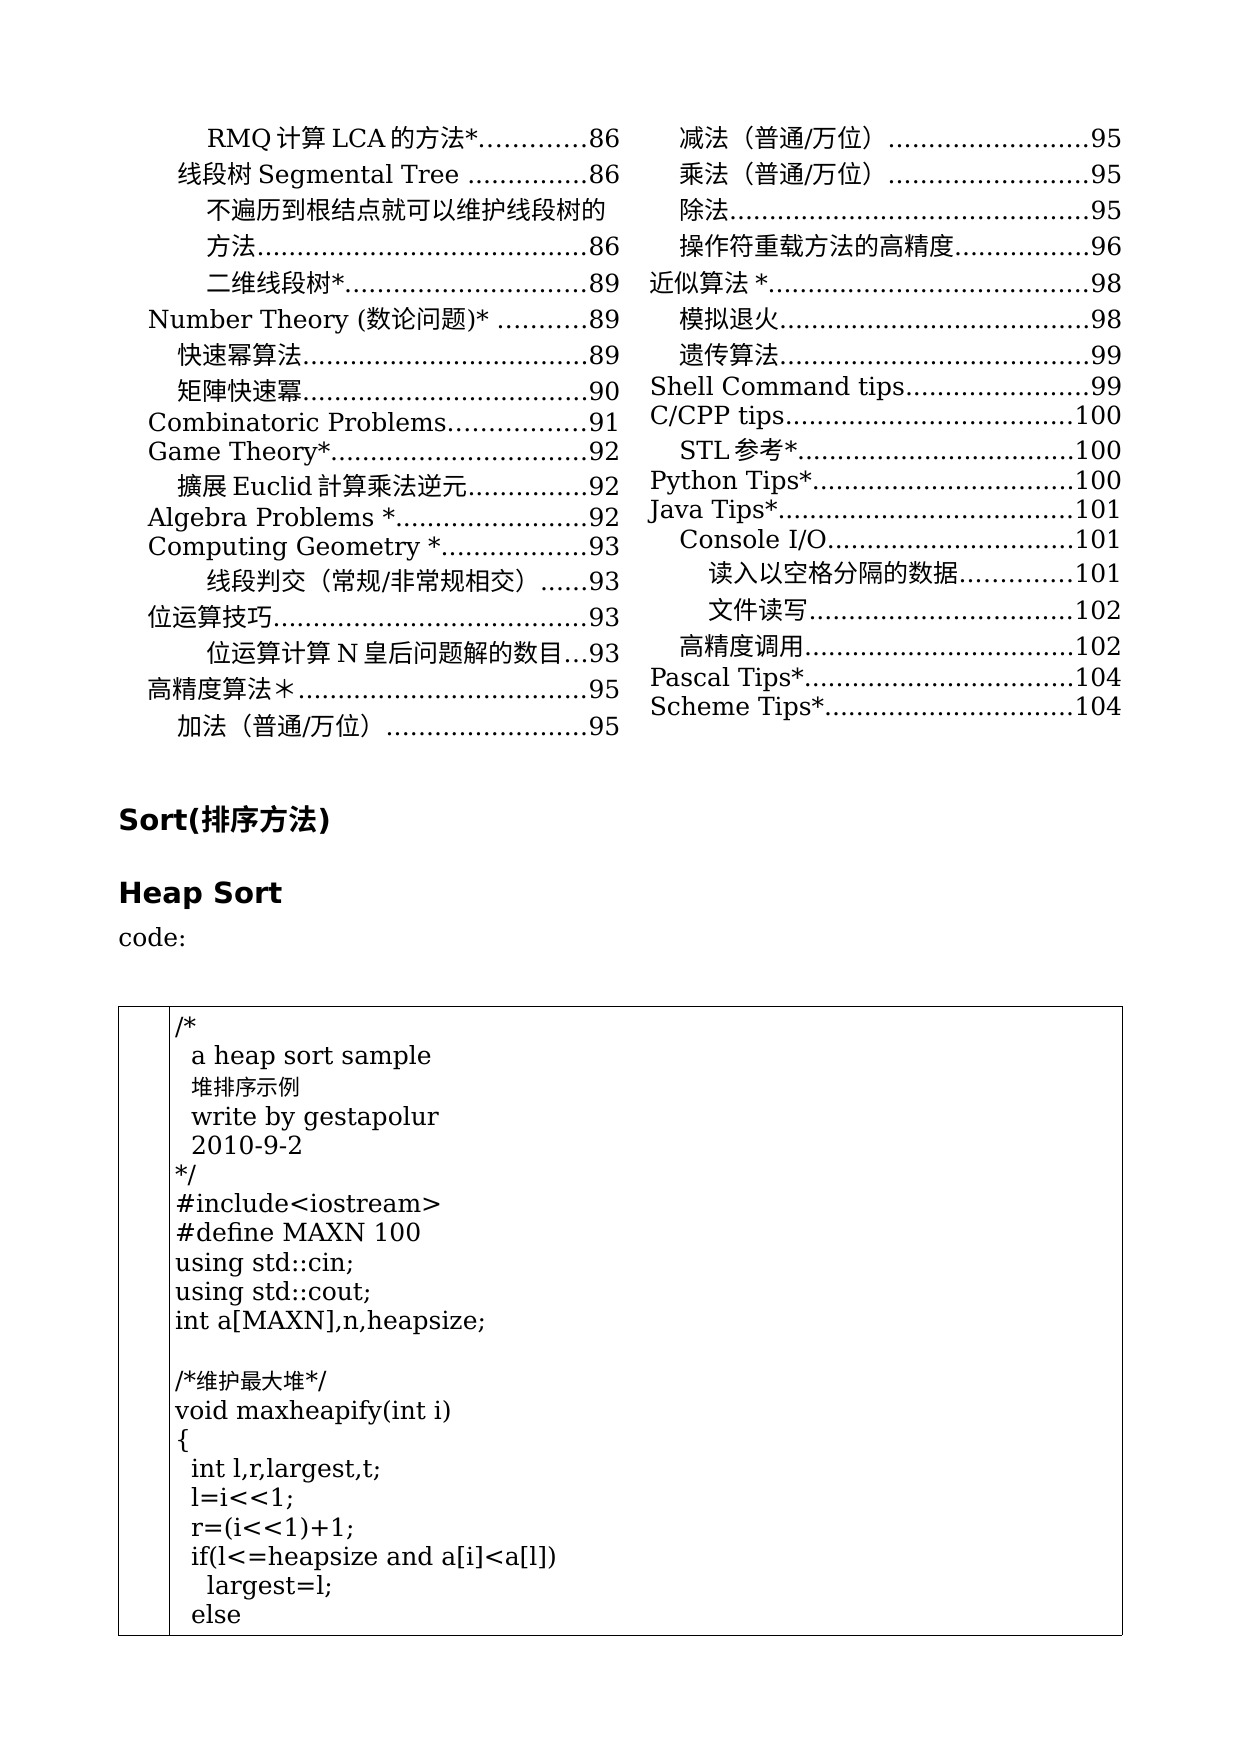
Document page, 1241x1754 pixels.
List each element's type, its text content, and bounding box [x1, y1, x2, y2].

text code: [118, 923, 1122, 952]
table_header /* a heap sort sample 堆排序示例 write by gestapolur 2010-9-2 */ #include<iostream> #define MAXN 100 using std::cin; using std::cout; int a[MAXN],n,heapsize; /*维护最大堆*/ void maxheapify(int i) { int l,r,largest,t; l=i<<1; r=(i<<1)+1; if(l<=heapsize and a[i]<a[l]) largest=l; else [170, 1007, 1122, 1635]
table_header [119, 1007, 169, 1635]
subtitle Sort(排序方法) [118, 796, 1122, 839]
